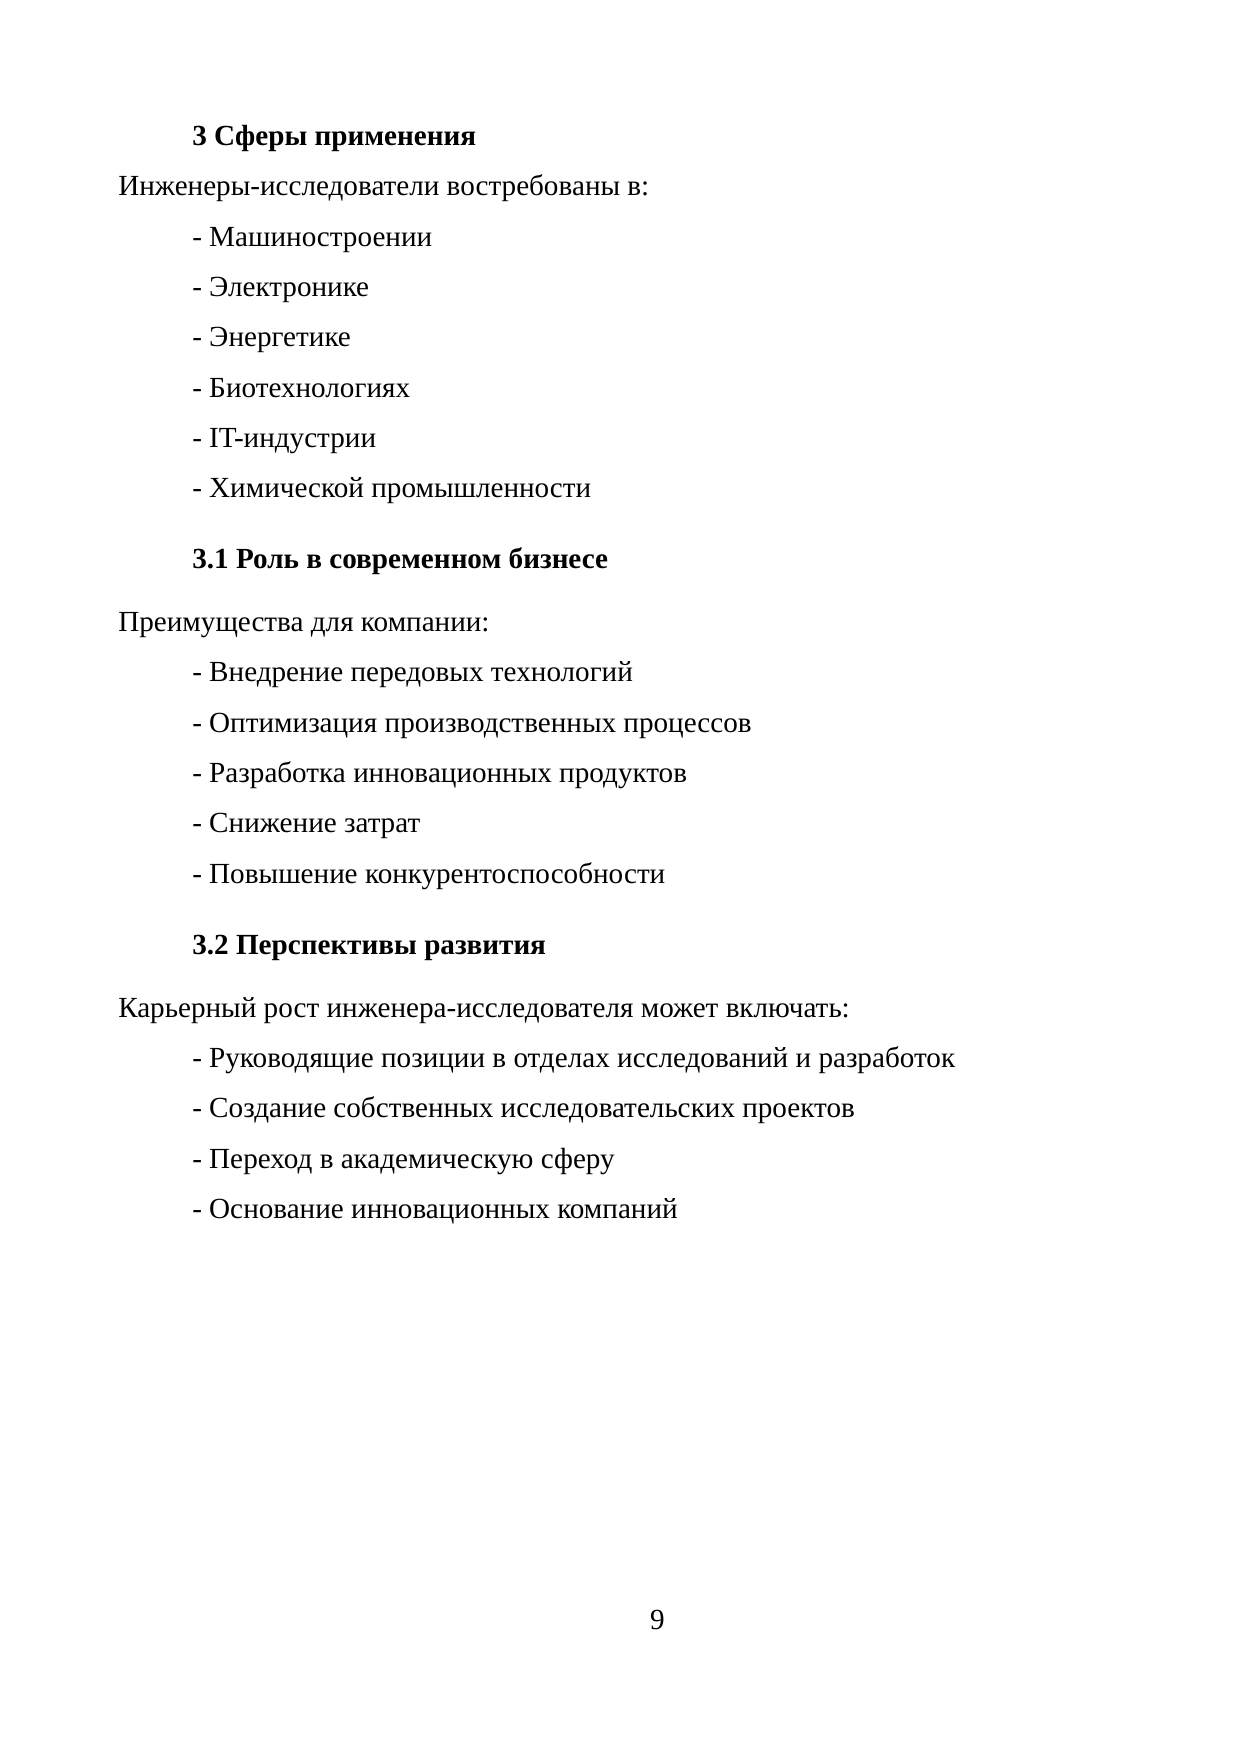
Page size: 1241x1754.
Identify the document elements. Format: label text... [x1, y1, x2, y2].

text Преимущества для компании: [118, 604, 1122, 638]
text - IT-индустрии [118, 420, 1122, 453]
text - Биотехнологиях [118, 370, 1122, 403]
text - Энергетике [118, 319, 1122, 353]
text - Электронике [118, 269, 1122, 303]
text - Разработка инновационных продуктов [118, 755, 1122, 789]
text - Создание собственных исследовательских проектов [118, 1090, 1122, 1124]
subtitle Сферы применения [118, 118, 1122, 152]
text - Основание инновационных компаний [118, 1191, 1122, 1224]
text - Руководящие позиции в отделах исследований и разработок [118, 1040, 1122, 1074]
text - Химической промышленности [118, 470, 1122, 504]
subtitle Роль в современном бизнесе [118, 541, 1122, 575]
text Инженеры-исследователи востребованы в: [118, 168, 1122, 202]
text Карьерный рост инженера-исследователя может включать: [118, 990, 1122, 1023]
text - Машиностроении [118, 219, 1122, 252]
text - Внедрение передовых технологий [118, 654, 1122, 688]
text - Снижение затрат [118, 806, 1122, 839]
text - Оптимизация производственных процессов [118, 705, 1122, 738]
subtitle Перспективы развития [118, 927, 1122, 961]
text - Переход в академическую сферу [118, 1141, 1122, 1174]
text - Повышение конкурентоспособности [118, 856, 1122, 889]
